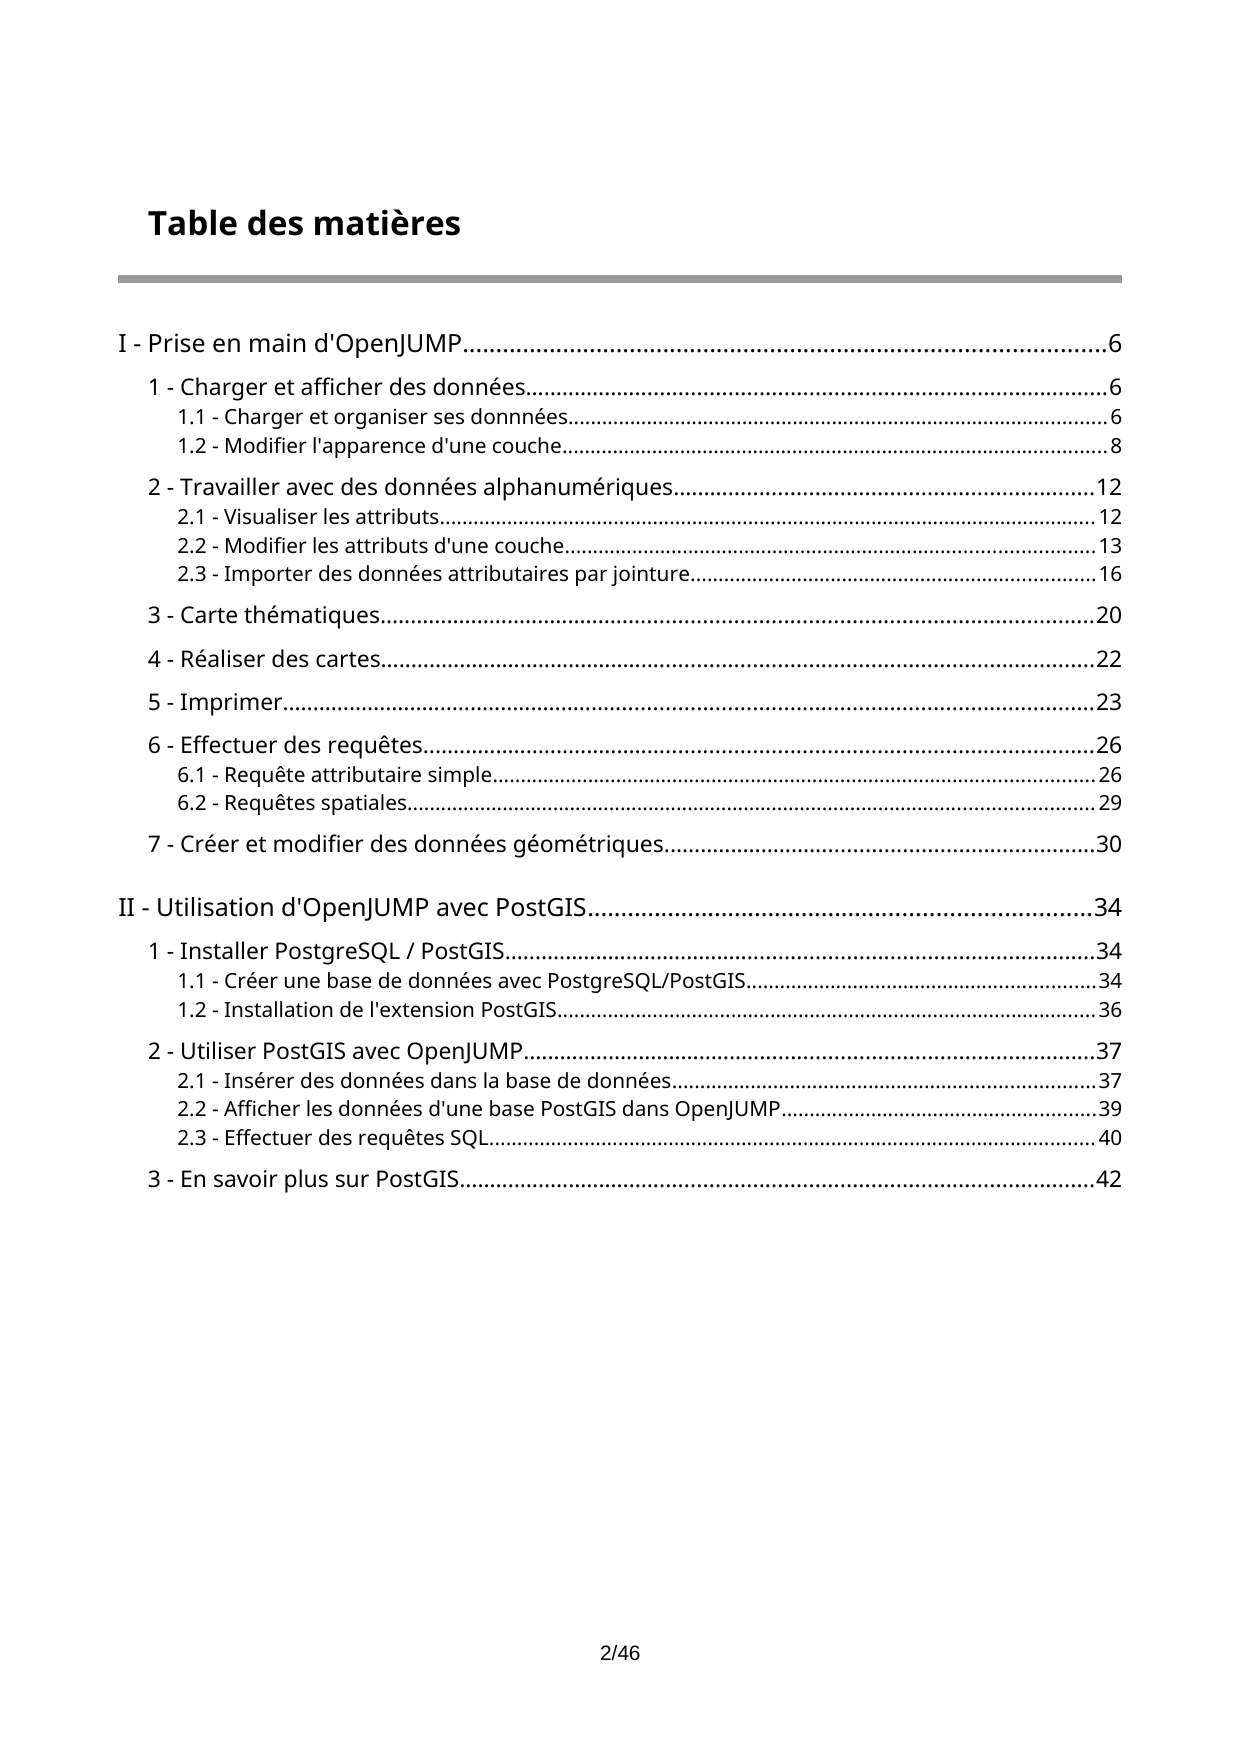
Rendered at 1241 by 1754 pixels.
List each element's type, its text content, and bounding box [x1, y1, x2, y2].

text 6 - Effectuer des requêtes 26 [148, 728, 1122, 760]
text 5 - Imprimer 23 [148, 686, 1122, 717]
text 7 - Créer et modifier des données géométriques 30 [148, 828, 1122, 860]
text 1.2 - Modifier l'apparence d'une couche 8 [177, 431, 1122, 459]
text 1.1 - Créer une base de données avec PostgreSQL/PostGIS 34 [177, 966, 1122, 995]
text 6.2 - Requêtes spatiales 29 [177, 788, 1122, 817]
text 2.3 - Importer des données attributaires par jointure 16 [177, 559, 1122, 588]
text 3 - En savoir plus sur PostGIS 42 [148, 1163, 1122, 1194]
text 3 - Carte thématiques 20 [148, 599, 1122, 631]
text 2.2 - Modifier les attributs d'une couche 13 [177, 531, 1122, 559]
text 1.1 - Charger et organiser ses donnnées 6 [177, 402, 1122, 431]
text 4 - Réaliser des cartes 22 [148, 642, 1122, 674]
text 1.2 - Installation de l'extension PostGIS 36 [177, 995, 1122, 1023]
text 2.2 - Afficher les données d'une base PostGIS dans OpenJUMP 39 [177, 1094, 1122, 1123]
text 2.3 - Effectuer des requêtes SQL 40 [177, 1123, 1122, 1151]
text 2.1 - Visualiser les attributs 12 [177, 502, 1122, 531]
text 6.1 - Requête attributaire simple 26 [177, 760, 1122, 788]
text 2 - Travailler avec des données alphanumériques 12 [148, 471, 1122, 502]
text 2.1 - Insérer des données dans la base de données 37 [177, 1066, 1122, 1094]
text 2 - Utiliser PostGIS avec OpenJUMP 37 [148, 1035, 1122, 1066]
text I - Prise en main d'OpenJUMP 6 [118, 325, 1122, 359]
text II - Utilisation d'OpenJUMP avec PostGIS 34 [118, 889, 1122, 923]
text 1 - Installer PostgreSQL / PostGIS 34 [148, 935, 1122, 966]
subtitle Table des matières [118, 171, 1122, 275]
text 1 - Charger et afficher des données 6 [148, 371, 1122, 402]
